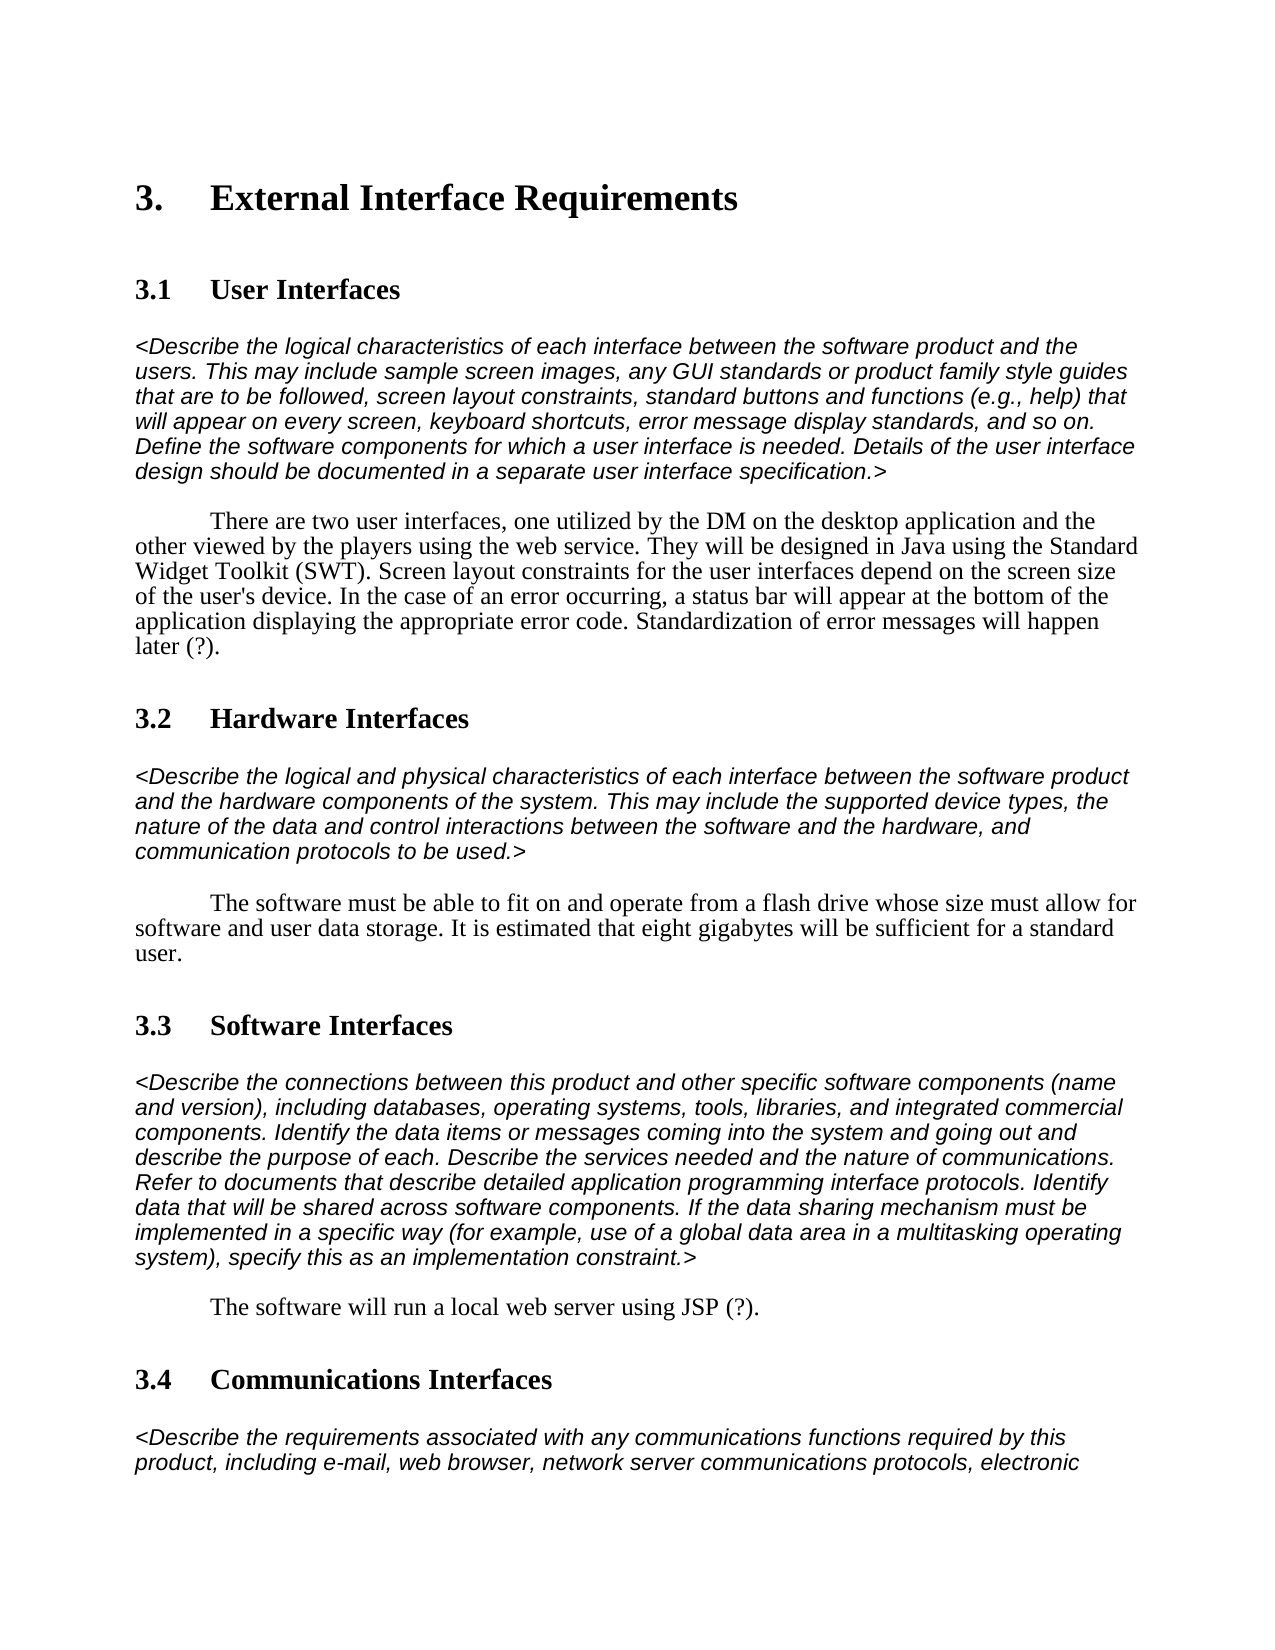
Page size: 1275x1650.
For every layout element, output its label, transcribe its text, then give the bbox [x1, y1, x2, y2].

subtitle Hardware Interfaces [135, 701, 1140, 735]
text <Describe the logical and physical characteristics of each interface between the software product and the hardware components of the system. This may include the supported device types, the nature of the data and control interactions between the software and the hardware, and communication protocols to be used.> [135, 764, 1140, 864]
text The software must be able to fit on and operate from a flash drive whose size must allow for software and user data storage. It is estimated that eight gigabytes will be sufficient for a standard user. [135, 891, 1140, 966]
text The software will run a local web server using JSP (?). [135, 1296, 1140, 1321]
text There are two user interfaces, one utilized by the DM on the desktop application and the other viewed by the players using the web service. They will be designed in Java using the Standard Widget Toolkit (SWT). Screen layout constraints for the user interfaces depend on the screen size of the user's device. In the case of an error occurring, a status bar will appear at the bottom of the application displaying the appropriate error code. Standardization of error messages will happen later (?). [135, 510, 1140, 660]
text <Describe the connections between this product and other specific software components (name and version), including databases, operating systems, tools, libraries, and integrated commercial components. Identify the data items or messages coming into the system and going out and describe the purpose of each. Describe the services needed and the nature of communications. Refer to documents that describe detailed application programming interface protocols. Identify data that will be shared across software components. If the data sharing mechanism must be implemented in a specific way (for example, use of a global data area in a multitasking operating system), specify this as an implementation constraint.> [135, 1071, 1140, 1271]
text <Describe the requirements associated with any communications functions required by this product, including e-mail, web browser, network server communications protocols, electronic [135, 1425, 1140, 1475]
subtitle Communications Interfaces [135, 1362, 1140, 1396]
subtitle Software Interfaces [135, 1008, 1140, 1041]
subtitle External Interface Requirements [135, 175, 1140, 218]
subtitle User Interfaces [135, 272, 1140, 306]
text <Describe the logical characteristics of each interface between the software product and the users. This may include sample screen images, any GUI standards or product family style guides that are to be followed, screen layout constraints, standard buttons and functions (e.g., help) that will appear on every screen, keyboard shortcuts, error message display standards, and so on. Define the software components for which a user interface is needed. Details of the user interface design should be documented in a separate user interface specification.> [135, 335, 1140, 485]
